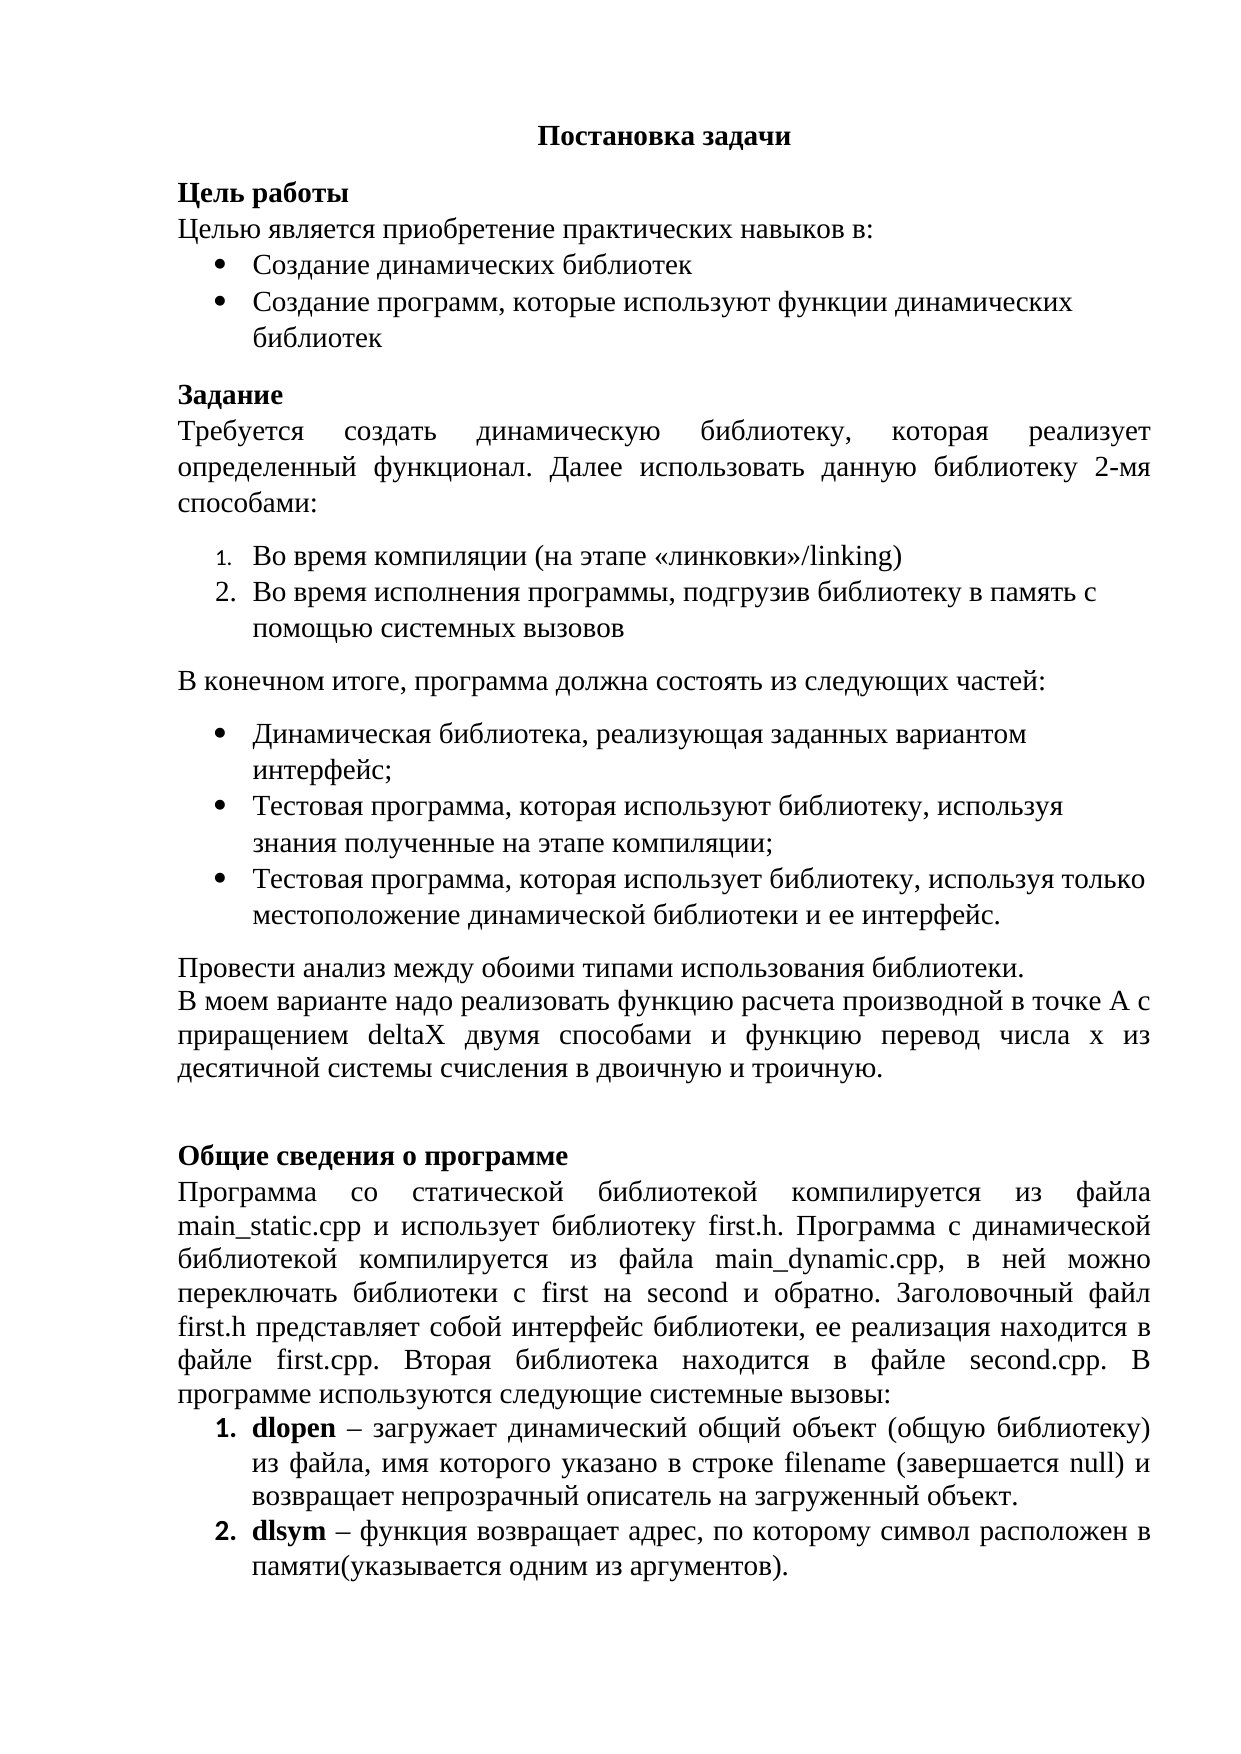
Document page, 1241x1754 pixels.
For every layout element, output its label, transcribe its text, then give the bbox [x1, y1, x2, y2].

list dlopen – загружает динамический общий объект (общую библиотеку) из файла, имя которого указано в строке filename (завершается null) и возвращает непрозрачный описатель на загруженный объект. [214, 1409, 1152, 1512]
list Создание программ, которые используют функции динамических библиотек [215, 284, 1152, 353]
subtitle Задание [177, 377, 1152, 410]
list Создание динамических библиотек [215, 247, 1152, 281]
list Тестовая программа, которая использует библиотеку, используя только местоположение динамической библиотеки и ее интерфейс. [215, 861, 1152, 931]
list Тестовая программа, которая используют библиотеку, используя знания полученные на этапе компиляции; [215, 788, 1152, 858]
text В моем варианте надо реализовать функцию расчета производной в точке A с приращением deltaX двумя способами и функцию перевод числа x из десятичной системы счисления в двоичную и троичную. [177, 983, 1152, 1084]
subtitle Общие сведения о программе [177, 1138, 1152, 1172]
list Во время исполнения программы, подгрузив библиотеку в память с помощью системных вызовов [215, 574, 1152, 644]
text В конечном итоге, программа должна состоять из следующих частей: [177, 663, 1152, 697]
text Требуется создать динамическую библиотеку, которая реализует определенный функционал. Далее использовать данную библиотеку 2-мя способами: [177, 413, 1152, 519]
text Постановка задачи [177, 118, 1152, 152]
list Динамическая библиотека, реализующая заданных вариантом интерфейс; [215, 716, 1152, 786]
list dlsym – функция возвращает адрес, по которому символ расположен в памяти(указывается одним из аргументов). [214, 1512, 1152, 1581]
list Во время компиляции (на этапе «линковки»/linking) [215, 538, 1152, 572]
subtitle Цель работы [177, 175, 1152, 209]
text Программа со статической библиотекой компилируется из файла main_static.cpp и использует библиотеку first.h. Программа с динамической библиотекой компилируется из файла main_dynamic.cpp, в ней можно переключать библиотеки с first на second и обратно. Заголовочный файл first.h представляет собой интерфейс библиотеки, ее реализация находится в файле first.cpp. Вторая библиотека находится в файле second.cpp. В программе используются следующие системные вызовы: [177, 1174, 1152, 1409]
text Провести анализ между обоими типами использования библиотеки. [177, 950, 1152, 983]
text Целью является приобретение практических навыков в: [177, 211, 1152, 245]
